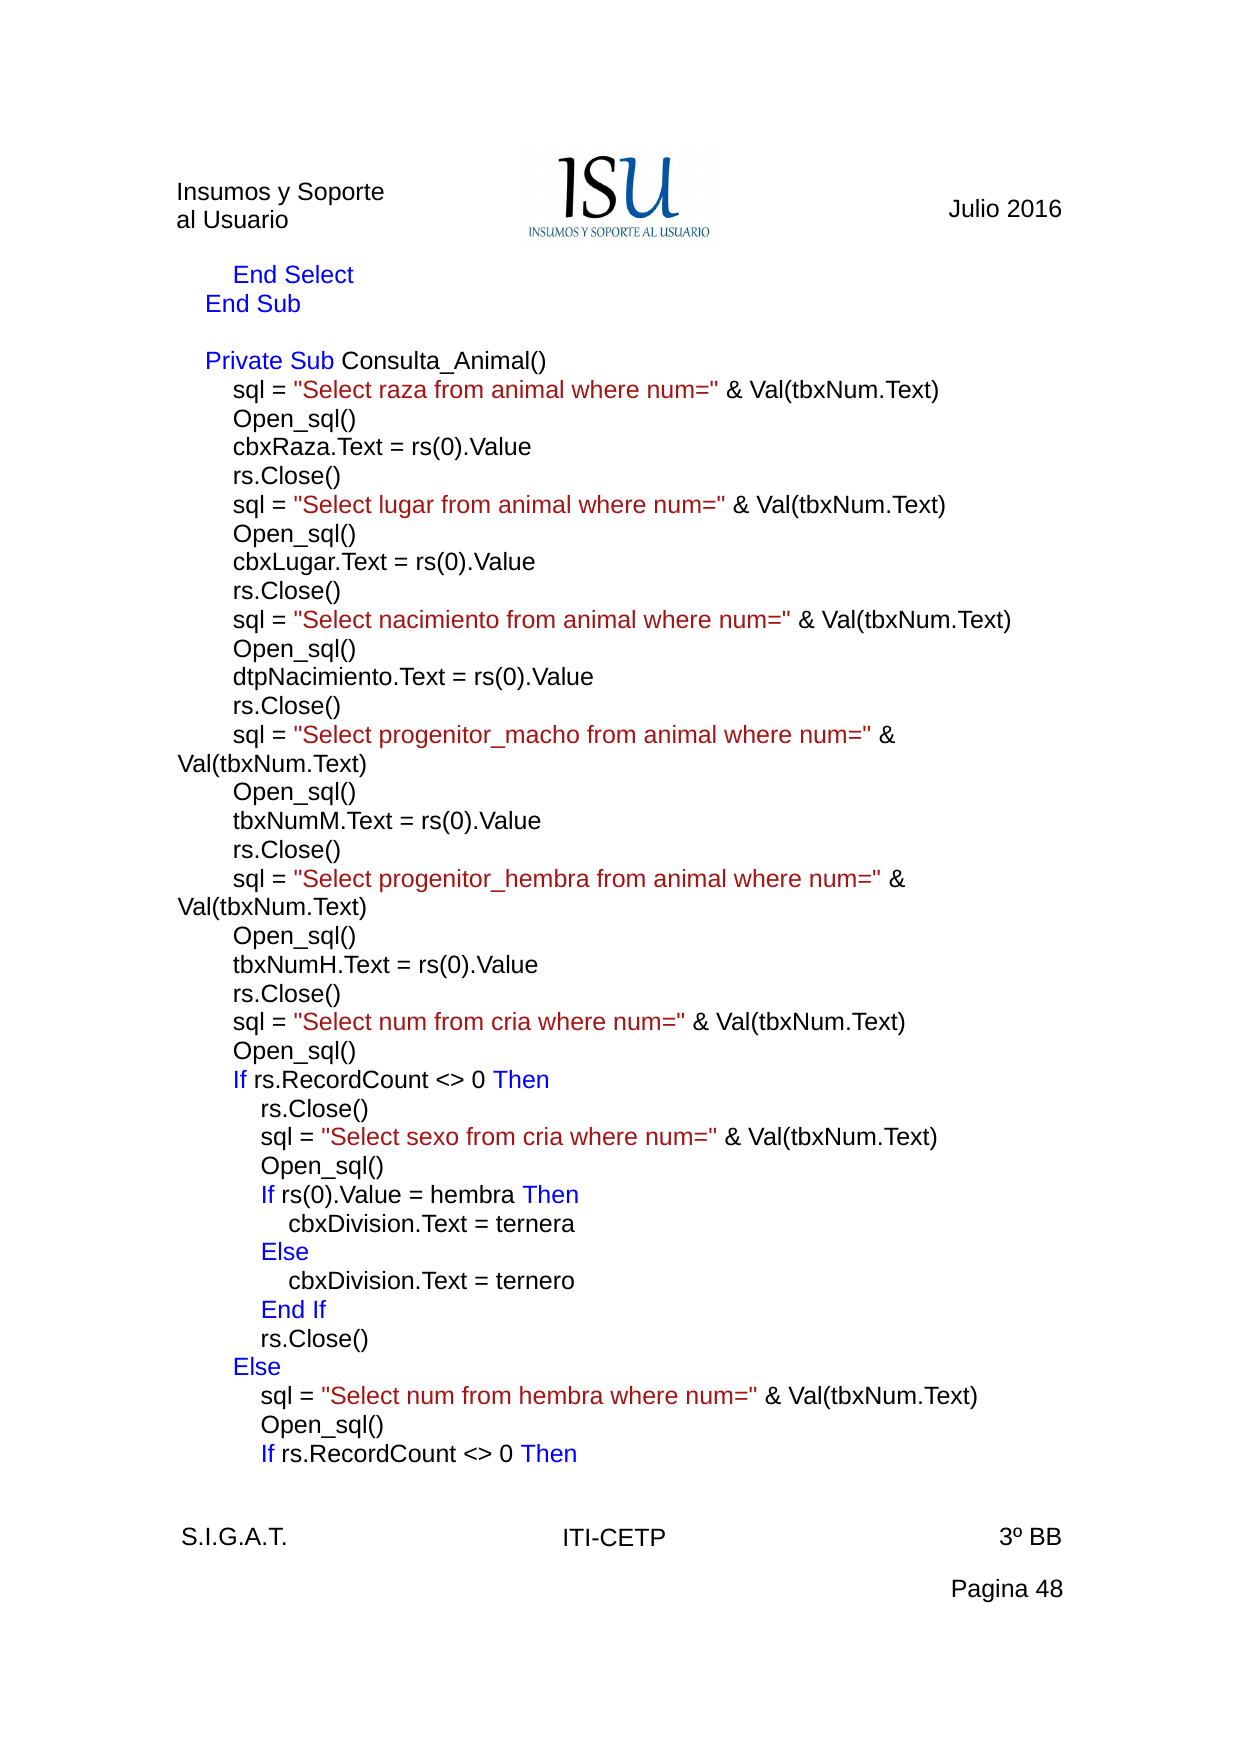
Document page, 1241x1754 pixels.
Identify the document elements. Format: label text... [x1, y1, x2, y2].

text cbxDivision.Text = ternero [177, 1266, 1063, 1295]
text End Select [177, 260, 1063, 288]
text sql = "Select raza from animal where num=" & Val(tbxNum.Text) [177, 375, 1063, 403]
text cbxLugar.Text = rs(0).Value [177, 547, 1063, 576]
text Open_sql() [177, 921, 1063, 950]
text Else [177, 1237, 1063, 1266]
text cbxDivision.Text = ternera [177, 1208, 1063, 1237]
text Open_sql() [177, 777, 1063, 806]
text If rs.RecordCount <> 0 Then [177, 1065, 1063, 1093]
text tbxNumH.Text = rs(0).Value [177, 950, 1063, 978]
text dtpNacimiento.Text = rs(0).Value [177, 662, 1063, 691]
picture [517, 138, 723, 252]
text Open_sql() [177, 518, 1063, 547]
text tbxNumM.Text = rs(0).Value [177, 806, 1063, 835]
text rs.Close() [177, 461, 1063, 490]
text End If [177, 1295, 1063, 1323]
text Open_sql() [177, 633, 1063, 662]
text sql = "Select progenitor_hembra from animal where num=" & Val(tbxNum.Text) [177, 863, 1063, 921]
text End Sub [177, 288, 1063, 317]
text rs.Close() [177, 835, 1063, 863]
text rs.Close() [177, 978, 1063, 1007]
text Open_sql() [177, 403, 1063, 432]
text sql = "Select sexo from cria where num=" & Val(tbxNum.Text) [177, 1122, 1063, 1151]
text If rs.RecordCount <> 0 Then [177, 1438, 1063, 1467]
text Private Sub Consulta_Animal() [177, 346, 1063, 375]
text rs.Close() [177, 576, 1063, 605]
text sql = "Select num from hembra where num=" & Val(tbxNum.Text) [177, 1381, 1063, 1410]
text If rs(0).Value = hembra Then [177, 1180, 1063, 1208]
text Else [177, 1352, 1063, 1381]
text rs.Close() [177, 691, 1063, 720]
text rs.Close() [177, 1323, 1063, 1352]
text rs.Close() [177, 1093, 1063, 1122]
text sql = "Select num from cria where num=" & Val(tbxNum.Text) [177, 1007, 1063, 1036]
text sql = "Select progenitor_macho from animal where num=" & Val(tbxNum.Text) [177, 720, 1063, 777]
text Open_sql() [177, 1410, 1063, 1438]
text sql = "Select nacimiento from animal where num=" & Val(tbxNum.Text) [177, 605, 1063, 633]
text cbxRaza.Text = rs(0).Value [177, 432, 1063, 461]
text Open_sql() [177, 1151, 1063, 1180]
text sql = "Select lugar from animal where num=" & Val(tbxNum.Text) [177, 490, 1063, 518]
text Open_sql() [177, 1036, 1063, 1065]
